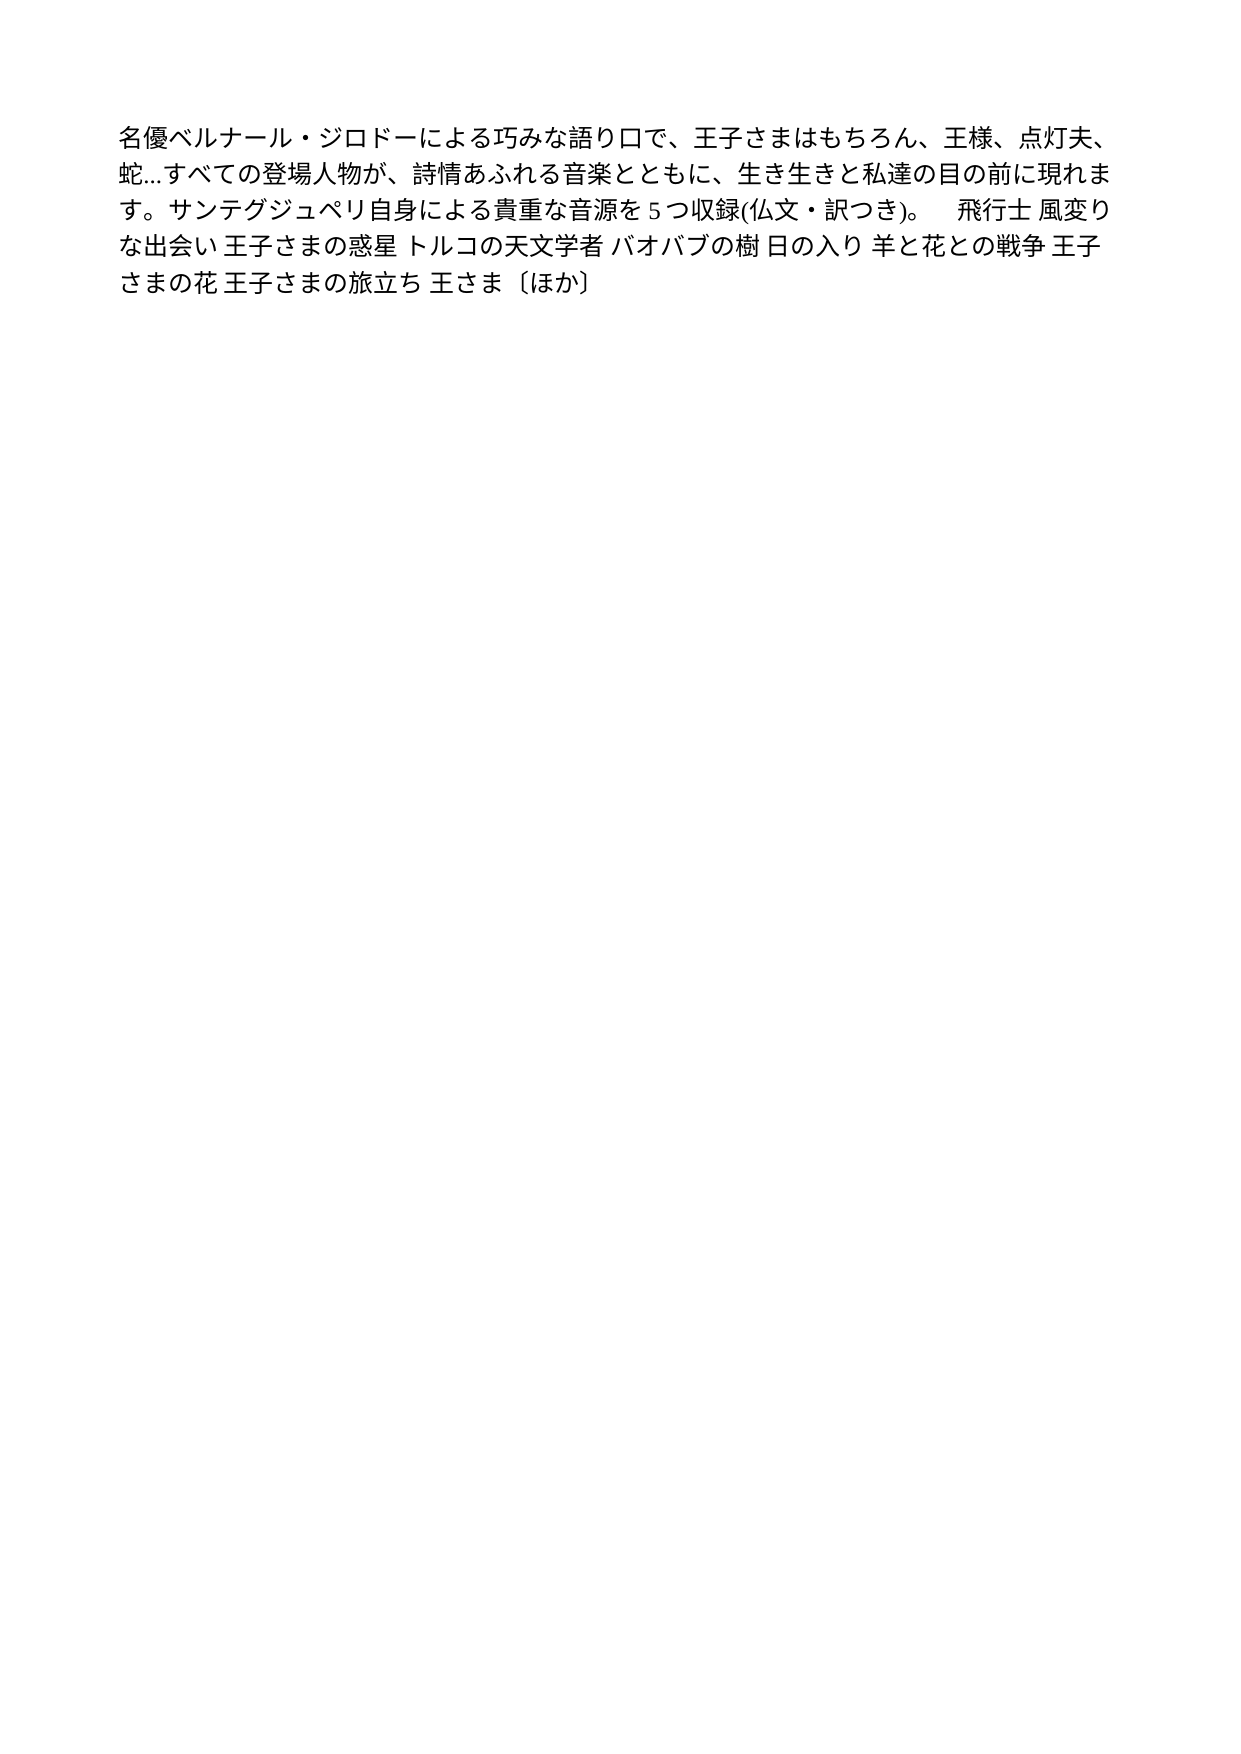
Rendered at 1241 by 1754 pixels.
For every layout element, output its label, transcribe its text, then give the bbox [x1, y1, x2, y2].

text 名優ベルナール・ジロドーによる巧みな語り口で、王子さまはもちろん、王様、点灯夫、蛇...すべての登場人物が、詩情あふれる音楽とともに、生き生きと私達の目の前に現れます。サンテグジュペリ自身による貴重な音源を5つ収録(仏文・訳つき)。 飛行士 風変りな出会い 王子さまの惑星 トルコの天文学者 バオバブの樹 日の入り 羊と花との戦争 王子さまの花 王子さまの旅立ち 王さま〔ほか〕 [118, 118, 1122, 299]
